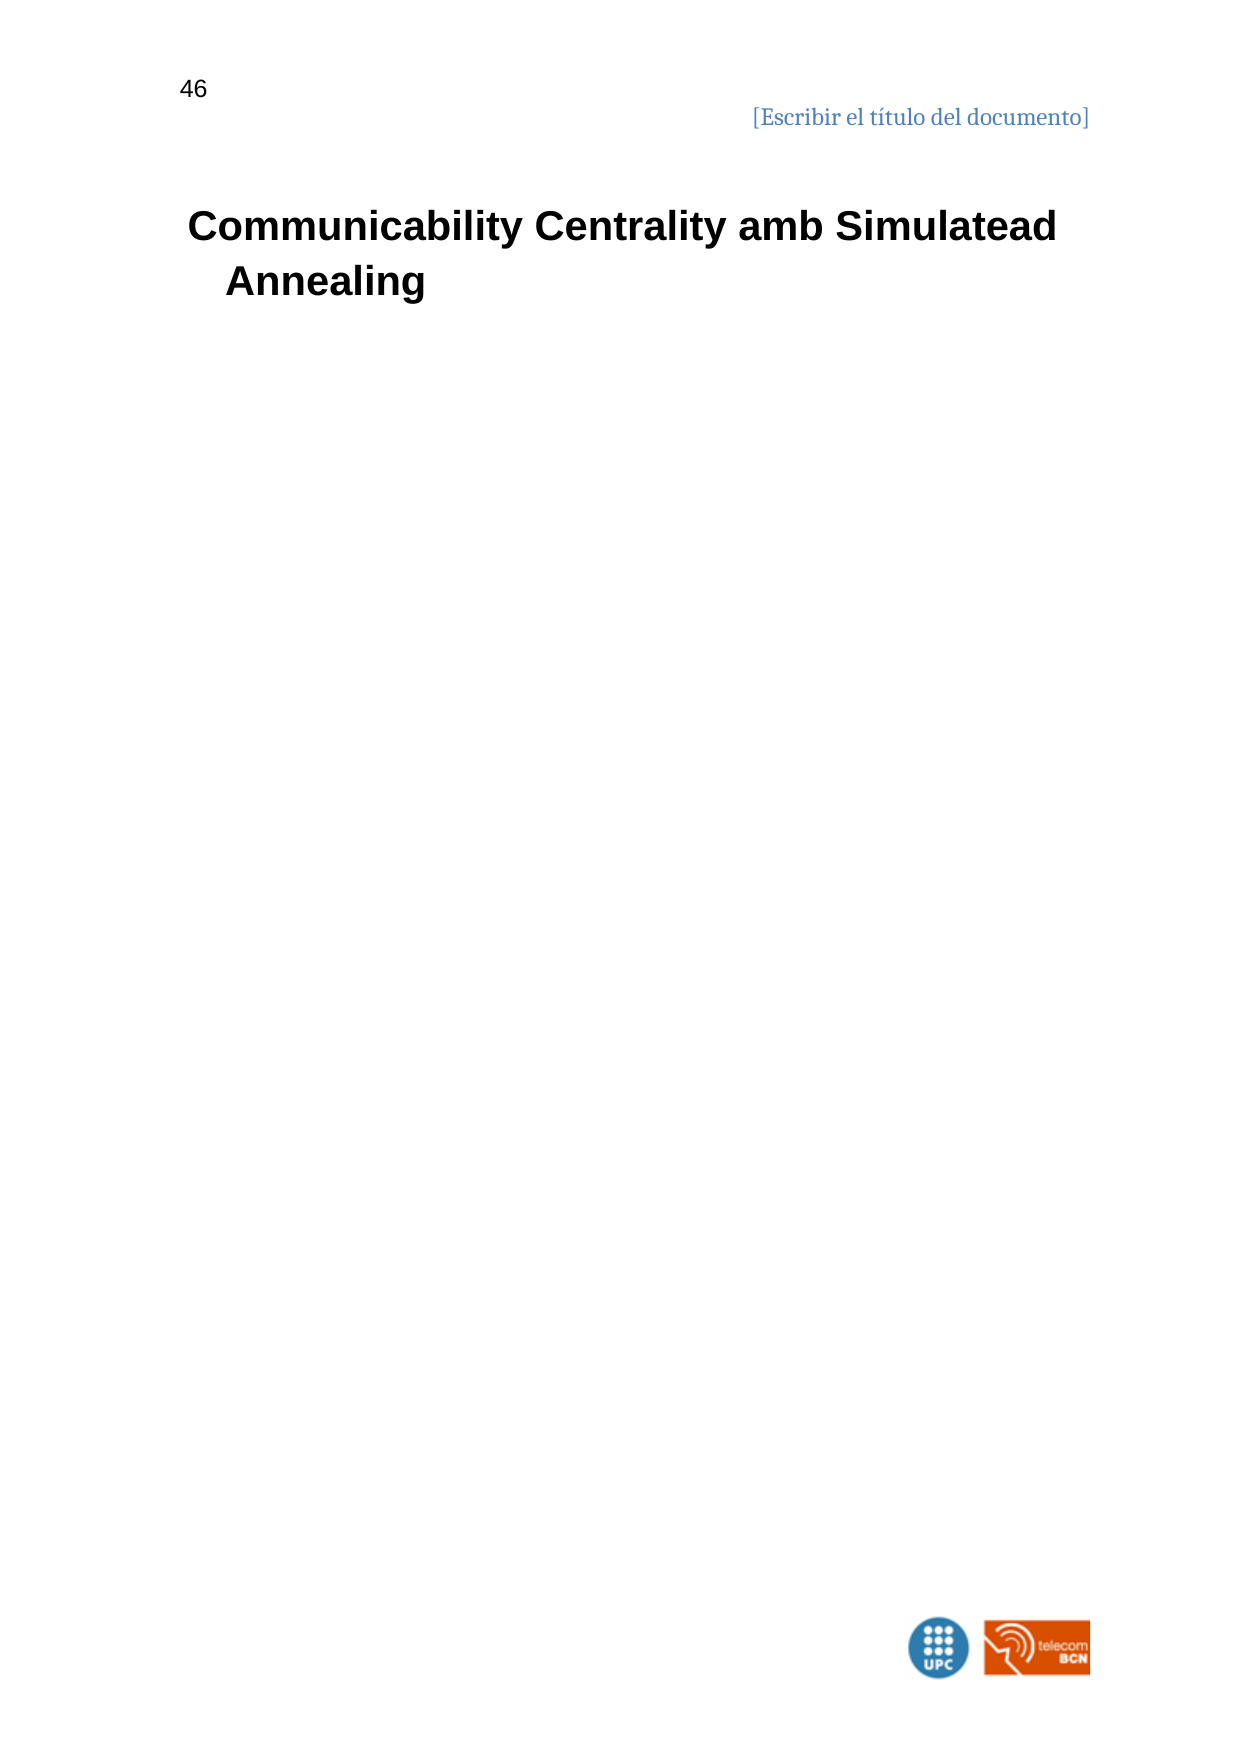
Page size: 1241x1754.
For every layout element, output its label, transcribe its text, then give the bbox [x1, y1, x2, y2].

subtitle Communicability Centrality amb Simulatead Annealing [187, 202, 1090, 305]
picture [904, 1614, 1091, 1681]
